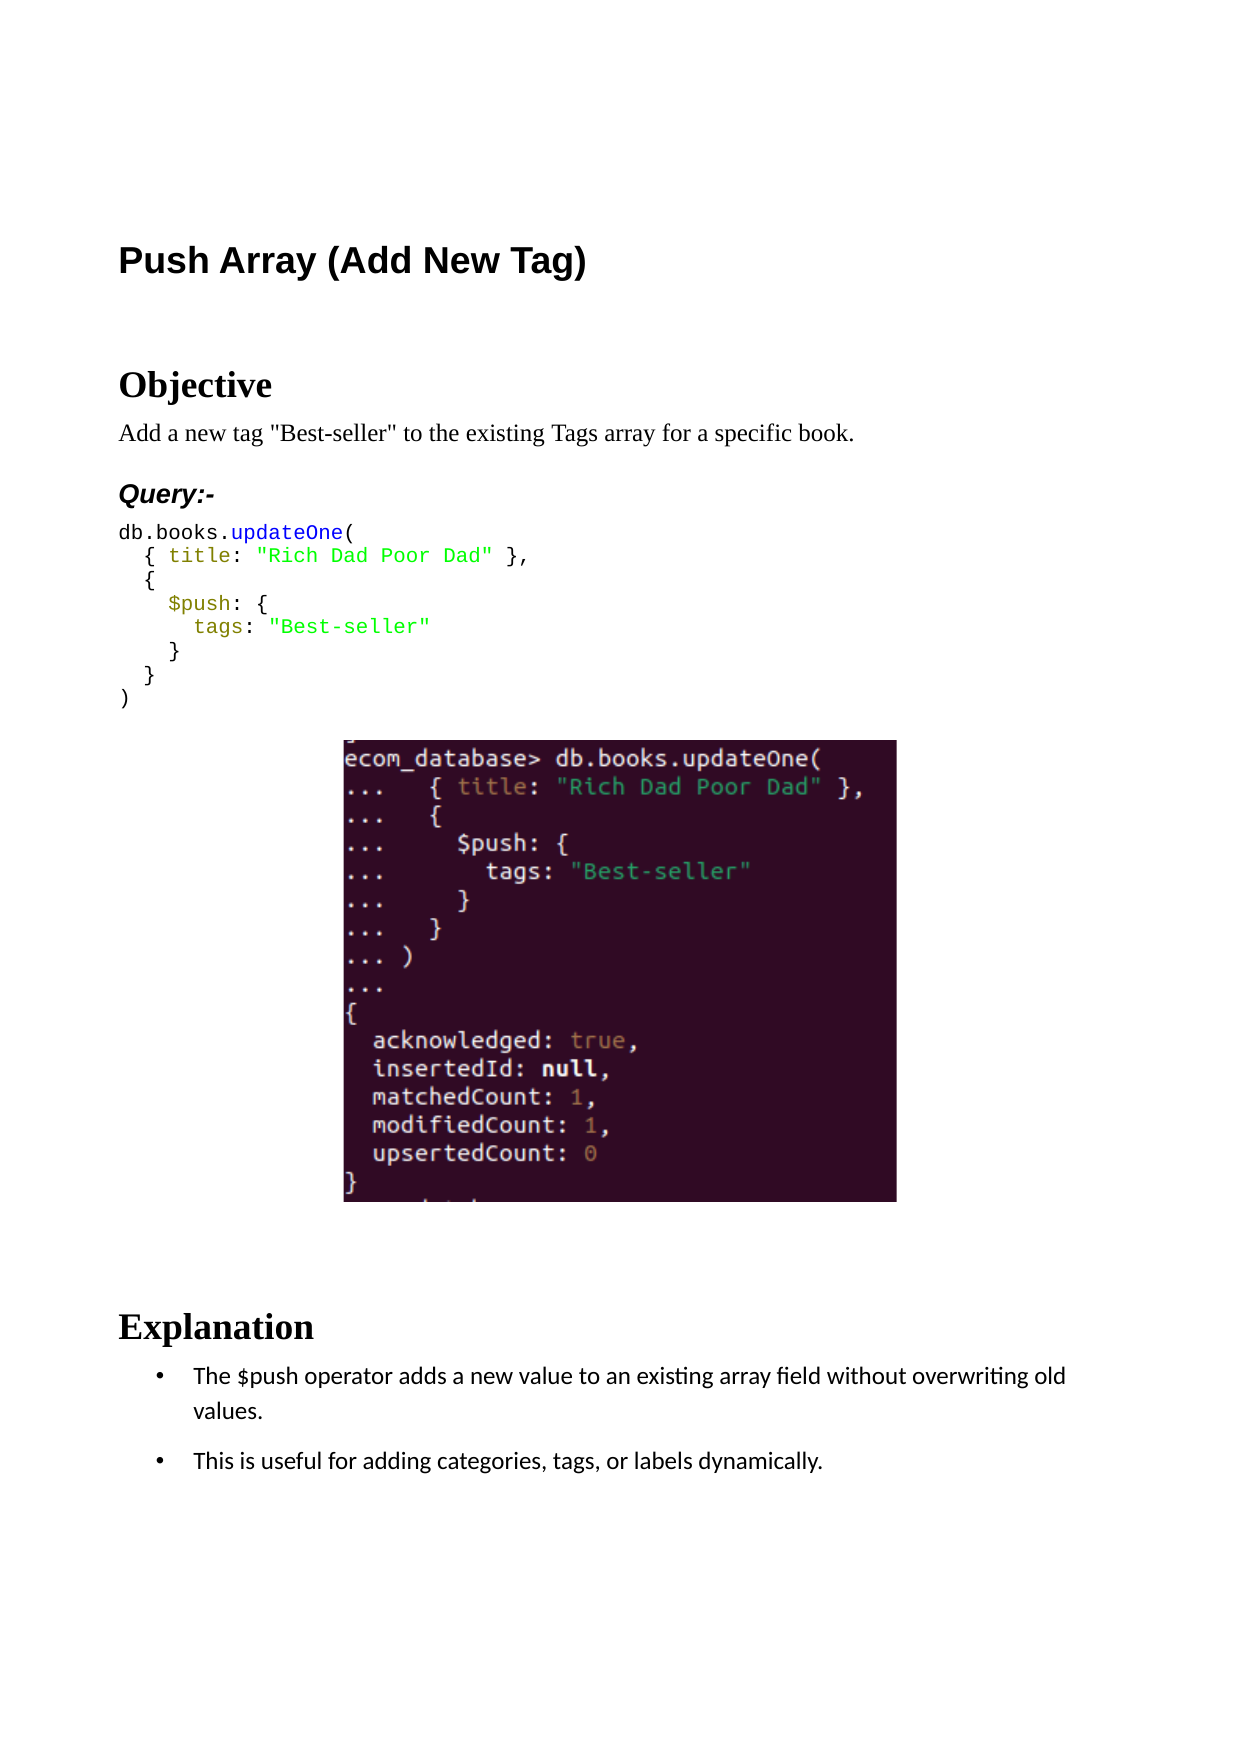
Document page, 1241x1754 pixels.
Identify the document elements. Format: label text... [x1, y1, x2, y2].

text db.books.updateOne( [118, 522, 1122, 546]
subtitle Objective [118, 362, 1122, 406]
text } [118, 640, 1122, 664]
text tags: "Best-seller" [118, 616, 1122, 640]
text { title: "Rich Dad Poor Dad" }, [118, 546, 1122, 569]
subtitle Push Array (Add New Tag) [118, 238, 1122, 281]
text $push: { [118, 593, 1122, 616]
list The $push operator adds a new value to an existing array field without overwriting old values. [156, 1360, 1122, 1426]
text Add a new tag "Best-seller" to the existing Tags array for a specific book. [118, 418, 1122, 447]
text ) [118, 687, 1122, 711]
text } [118, 664, 1122, 687]
picture [343, 740, 897, 1202]
list This is useful for adding categories, tags, or labels dynamically. [156, 1445, 1122, 1476]
text { [118, 569, 1122, 593]
subtitle Query:- [118, 478, 1122, 509]
subtitle Explanation [118, 1305, 1122, 1348]
